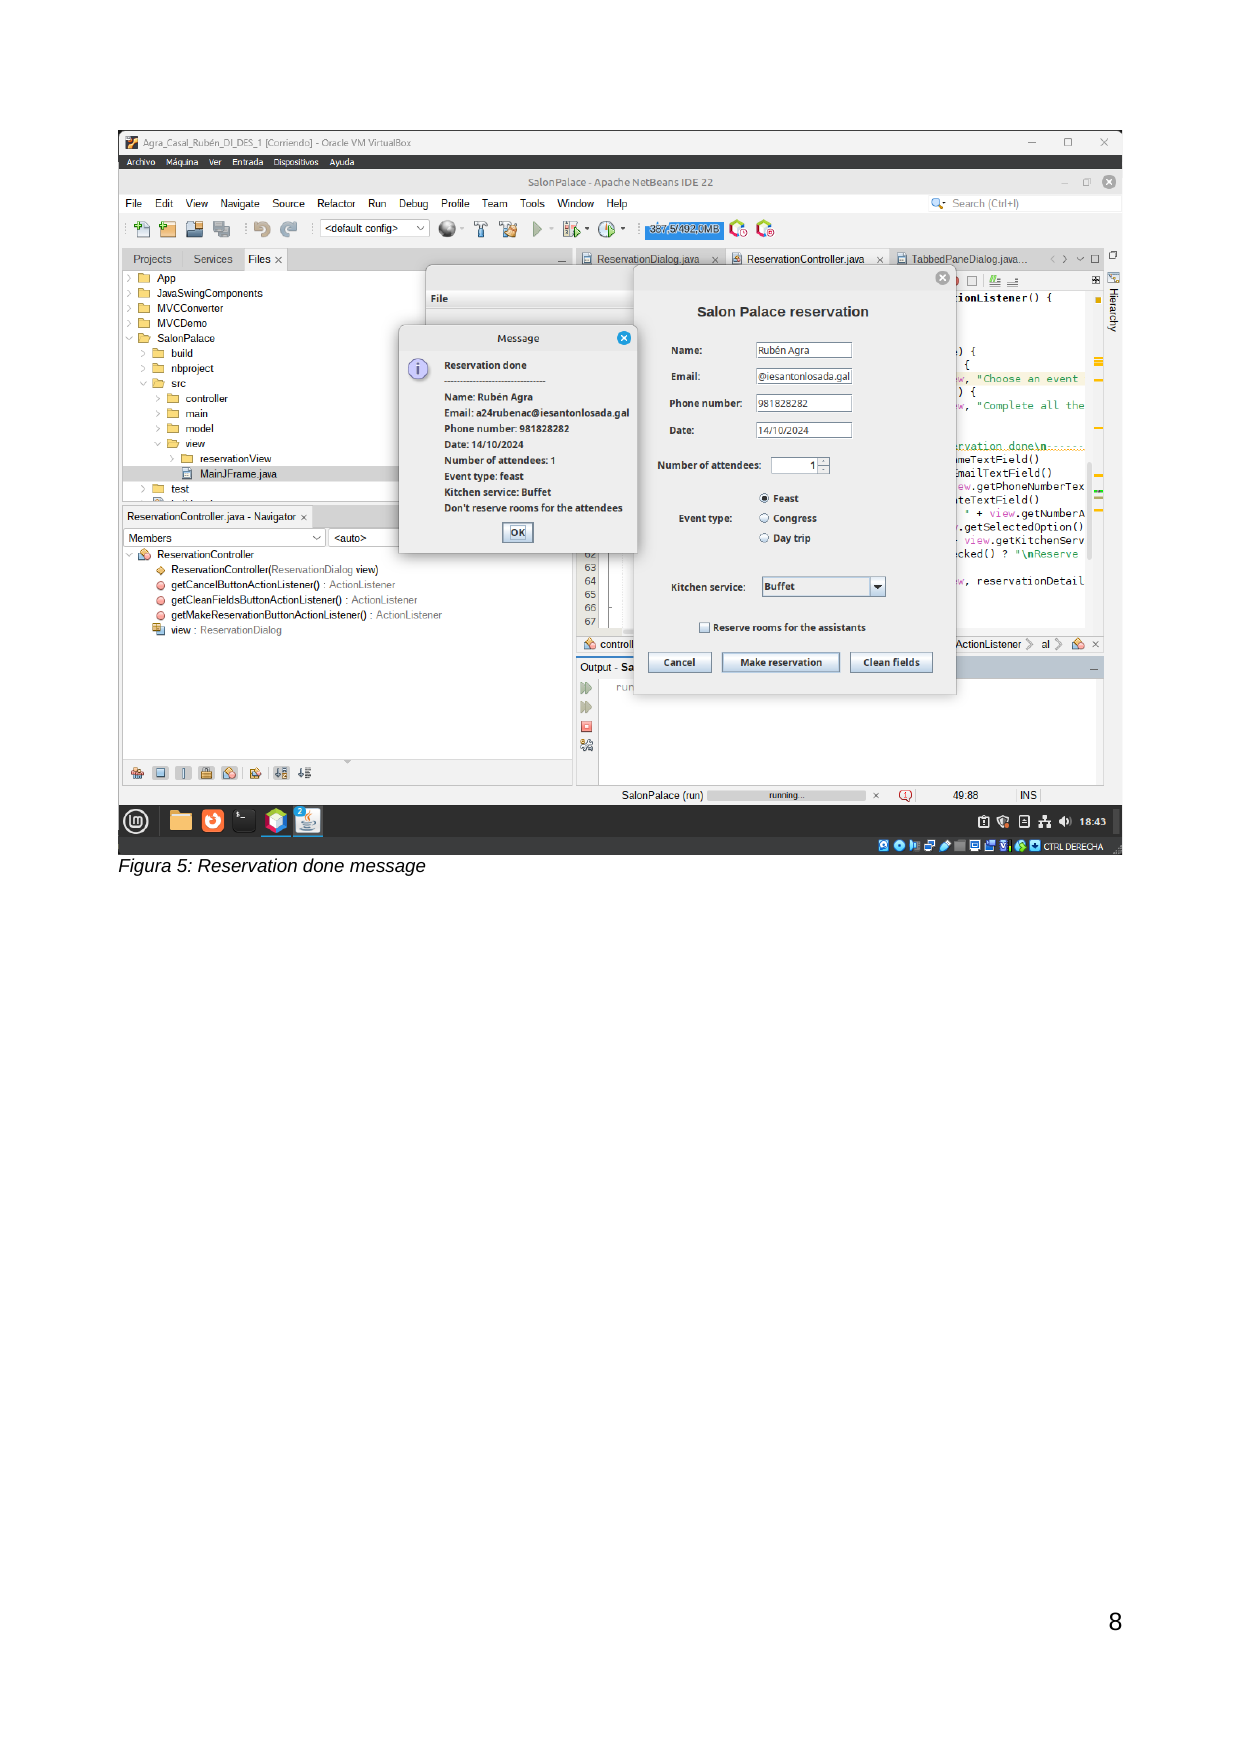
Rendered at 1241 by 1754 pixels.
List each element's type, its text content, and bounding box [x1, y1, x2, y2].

picture [118, 130, 1123, 855]
text Figura 5: Reservation done message [118, 855, 1122, 877]
